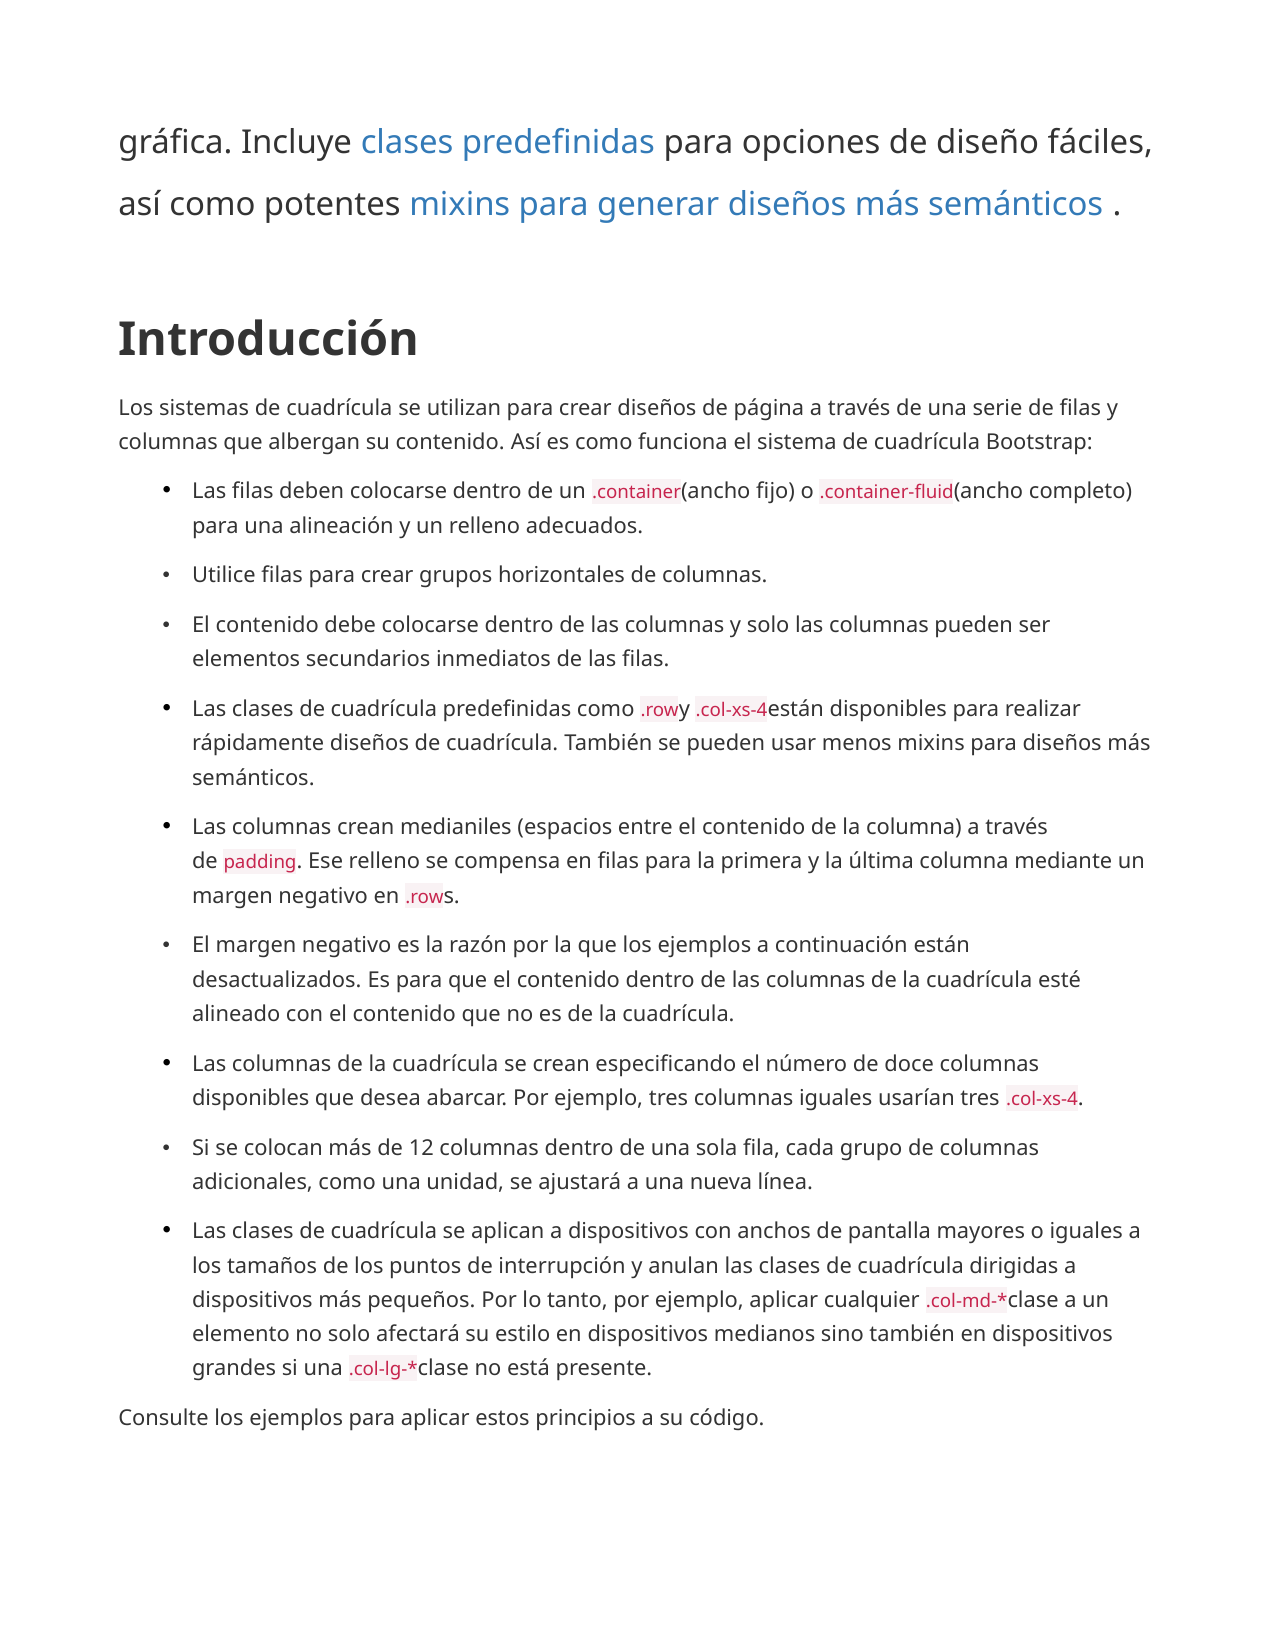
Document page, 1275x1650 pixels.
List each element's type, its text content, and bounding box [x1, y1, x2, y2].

list Las filas deben colocarse dentro de un .container(ancho fijo) o .container-fluid(ancho completo) para una alineación y un relleno adecuados. [162, 475, 1157, 539]
list El contenido debe colocarse dentro de las columnas y solo las columnas pueden ser elementos secundarios inmediatos de las filas. [162, 609, 1157, 673]
list Utilice filas para crear grupos horizontales de columnas. [162, 559, 1157, 589]
text gráfica. Incluye clases predefinidas para opciones de diseño fáciles, así como potentes mixins para generar diseños más semánticos . [118, 118, 1157, 225]
list Las clases de cuadrícula se aplican a dispositivos con anchos de pantalla mayores o iguales a los tamaños de los puntos de interrupción y anulan las clases de cuadrícula dirigidas a dispositivos más pequeños. Por lo tanto, por ejemplo, aplicar cualquier .col-md-*clase a un elemento no solo afectará su estilo en dispositivos medianos sino también en dispositivos grandes si una .col-lg-*clase no está presente. [162, 1215, 1157, 1382]
text Consulte los ejemplos para aplicar estos principios a su código. [118, 1402, 1157, 1432]
list Las clases de cuadrícula predefinidas como .rowy .col-xs-4están disponibles para realizar rápidamente diseños de cuadrícula. También se pueden usar menos mixins para diseños más semánticos. [162, 693, 1157, 791]
text Los sistemas de cuadrícula se utilizan para crear diseños de página a través de una serie de filas y columnas que albergan su contenido. Así es como funciona el sistema de cuadrícula Bootstrap: [118, 391, 1157, 455]
list Las columnas crean medianiles (espacios entre el contenido de la columna) a través de padding. Ese relleno se compensa en filas para la primera y la última columna mediante un margen negativo en .rows. [162, 811, 1157, 909]
subtitle Introducción [118, 306, 1157, 369]
list El margen negativo es la razón por la que los ejemplos a continuación están desactualizados. Es para que el contenido dentro de las columnas de la cuadrícula esté alineado con el contenido que no es de la cuadrícula. [162, 929, 1157, 1027]
list Las columnas de la cuadrícula se crean especificando el número de doce columnas disponibles que desea abarcar. Por ejemplo, tres columnas iguales usarían tres .col-xs-4. [162, 1047, 1157, 1111]
list Si se colocan más de 12 columnas dentro de una sola fila, cada grupo de columnas adicionales, como una unidad, se ajustará a una nueva línea. [162, 1131, 1157, 1195]
